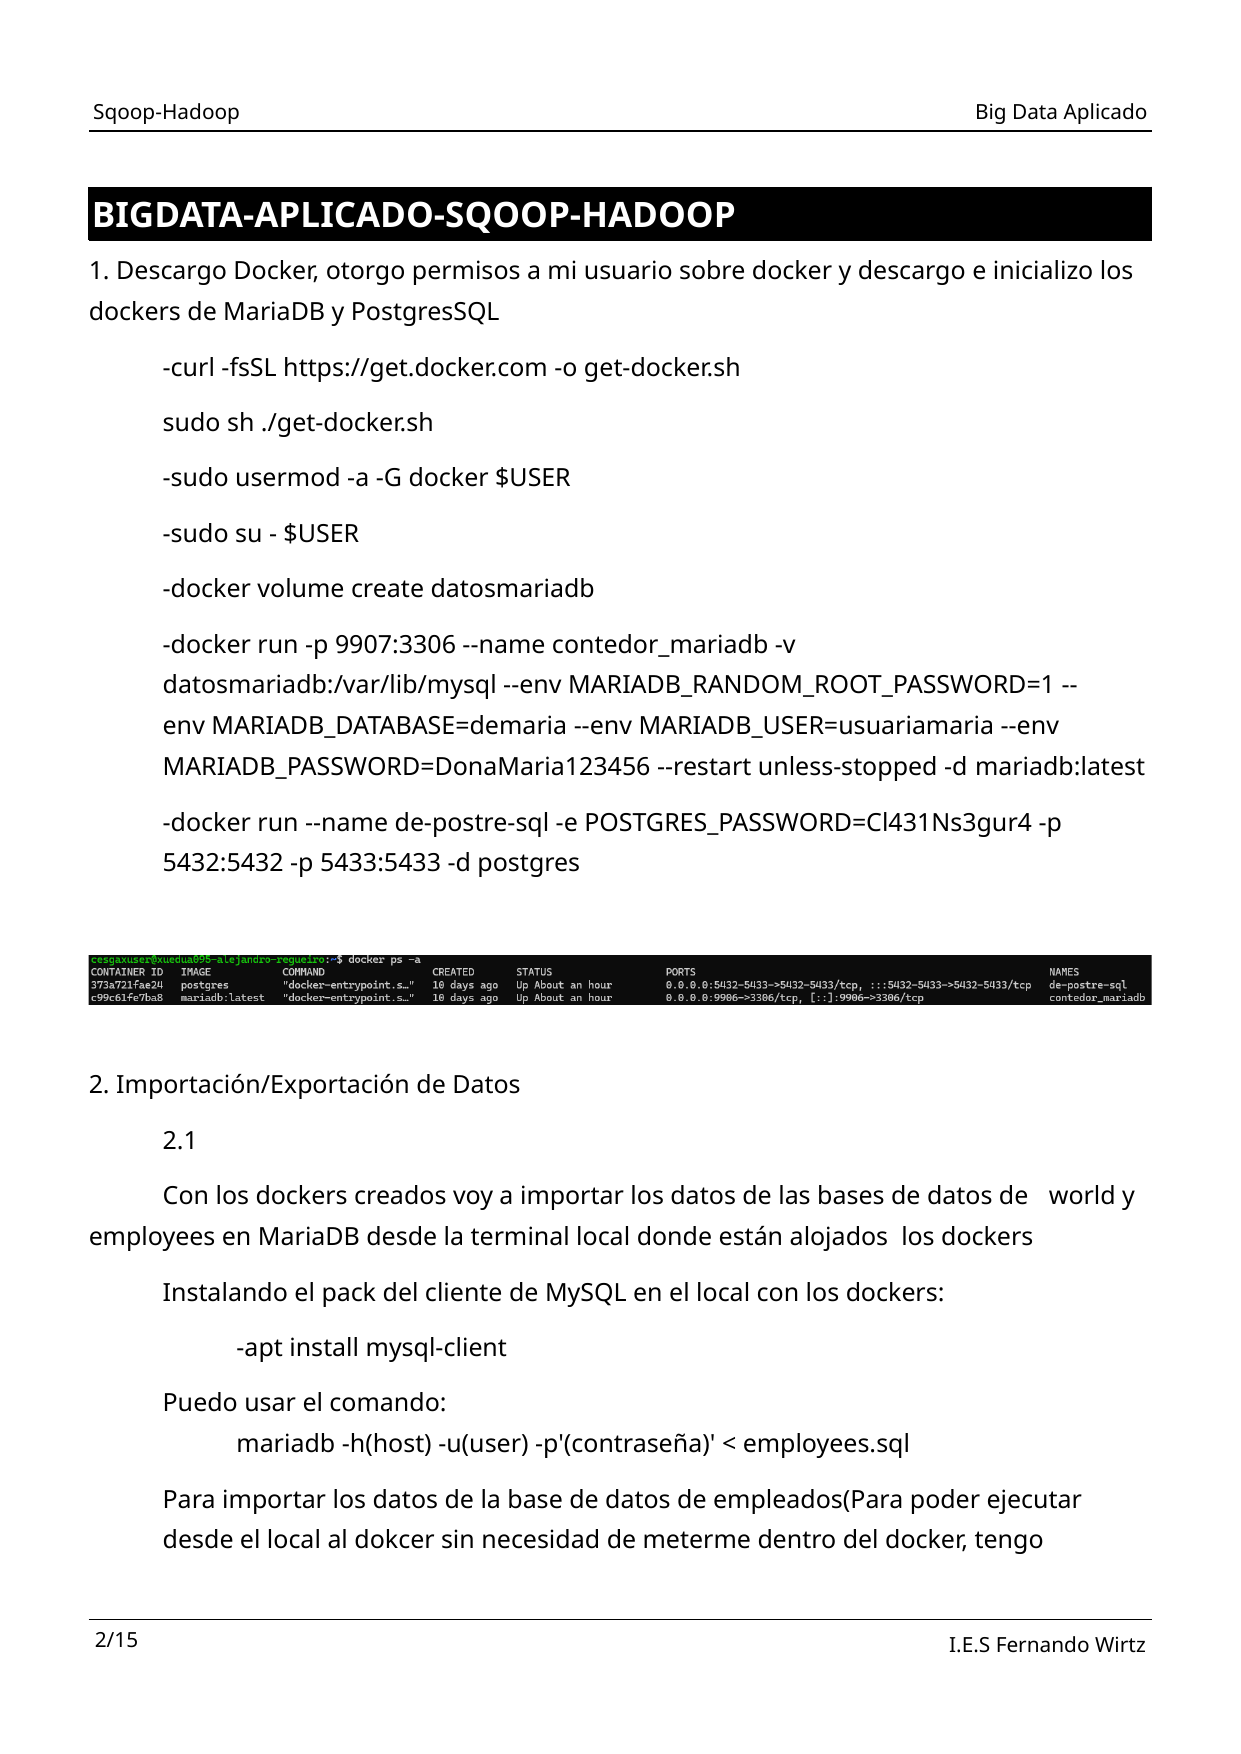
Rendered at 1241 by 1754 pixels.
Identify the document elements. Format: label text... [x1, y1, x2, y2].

picture [88, 955, 1152, 1005]
text -sudo usermod -a -G docker $USER [88, 460, 1152, 494]
text 2. Importación/Exportación de Datos [88, 1067, 1152, 1101]
text 2.1 [88, 1123, 1152, 1157]
text sudo sh ./get-docker.sh [88, 404, 1152, 439]
text -docker volume create datosmariadb [88, 571, 1152, 605]
text -curl -fsSL https://get.docker.com -o get-docker.sh [88, 349, 1152, 383]
text Puedo usar el comando: mariadb -h(host) -u(user) -p'(contraseña)' < employees.sql [88, 1385, 1152, 1460]
subtitle BIGDATA-APLICADO-SQOOP-HADOOP [90, 188, 1151, 240]
text Con los dockers creados voy a importar los datos de las bases de datos de world y employees en MariaDB desde la terminal local donde están alojados los dockers [88, 1178, 1152, 1253]
text -docker run -p 9907:3306 --name contedor_mariadb -v datosmariadb:/var/lib/mysql --env MARIADB_RANDOM_ROOT_PASSWORD=1 -- env MARIADB_DATABASE=demaria --env MARIADB_USER=usuariamaria --env MARIADB_PASSWORD=DonaMaria123456 --restart unless-stopped -d mariadb:latest [88, 626, 1152, 783]
text Para importar los datos de la base de datos de empleados(Para poder ejecutar desde el local al dokcer sin necesidad de meterme dentro del docker, tengo [88, 1481, 1152, 1556]
text Instalando el pack del cliente de MySQL en el local con los dockers: [88, 1274, 1152, 1308]
text -docker run --name de-postre-sql -e POSTGRES_PASSWORD=Cl431Ns3gur4 -p 5432:5432 -p 5433:5433 -d postgres [88, 804, 1152, 879]
text 1. Descargo Docker, otorgo permisos a mi usuario sobre docker y descargo e inicializo los dockers de MariaDB y PostgresSQL [88, 253, 1152, 328]
text -sudo su - $USER [88, 515, 1152, 549]
text -apt install mysql-client [88, 1330, 1152, 1364]
